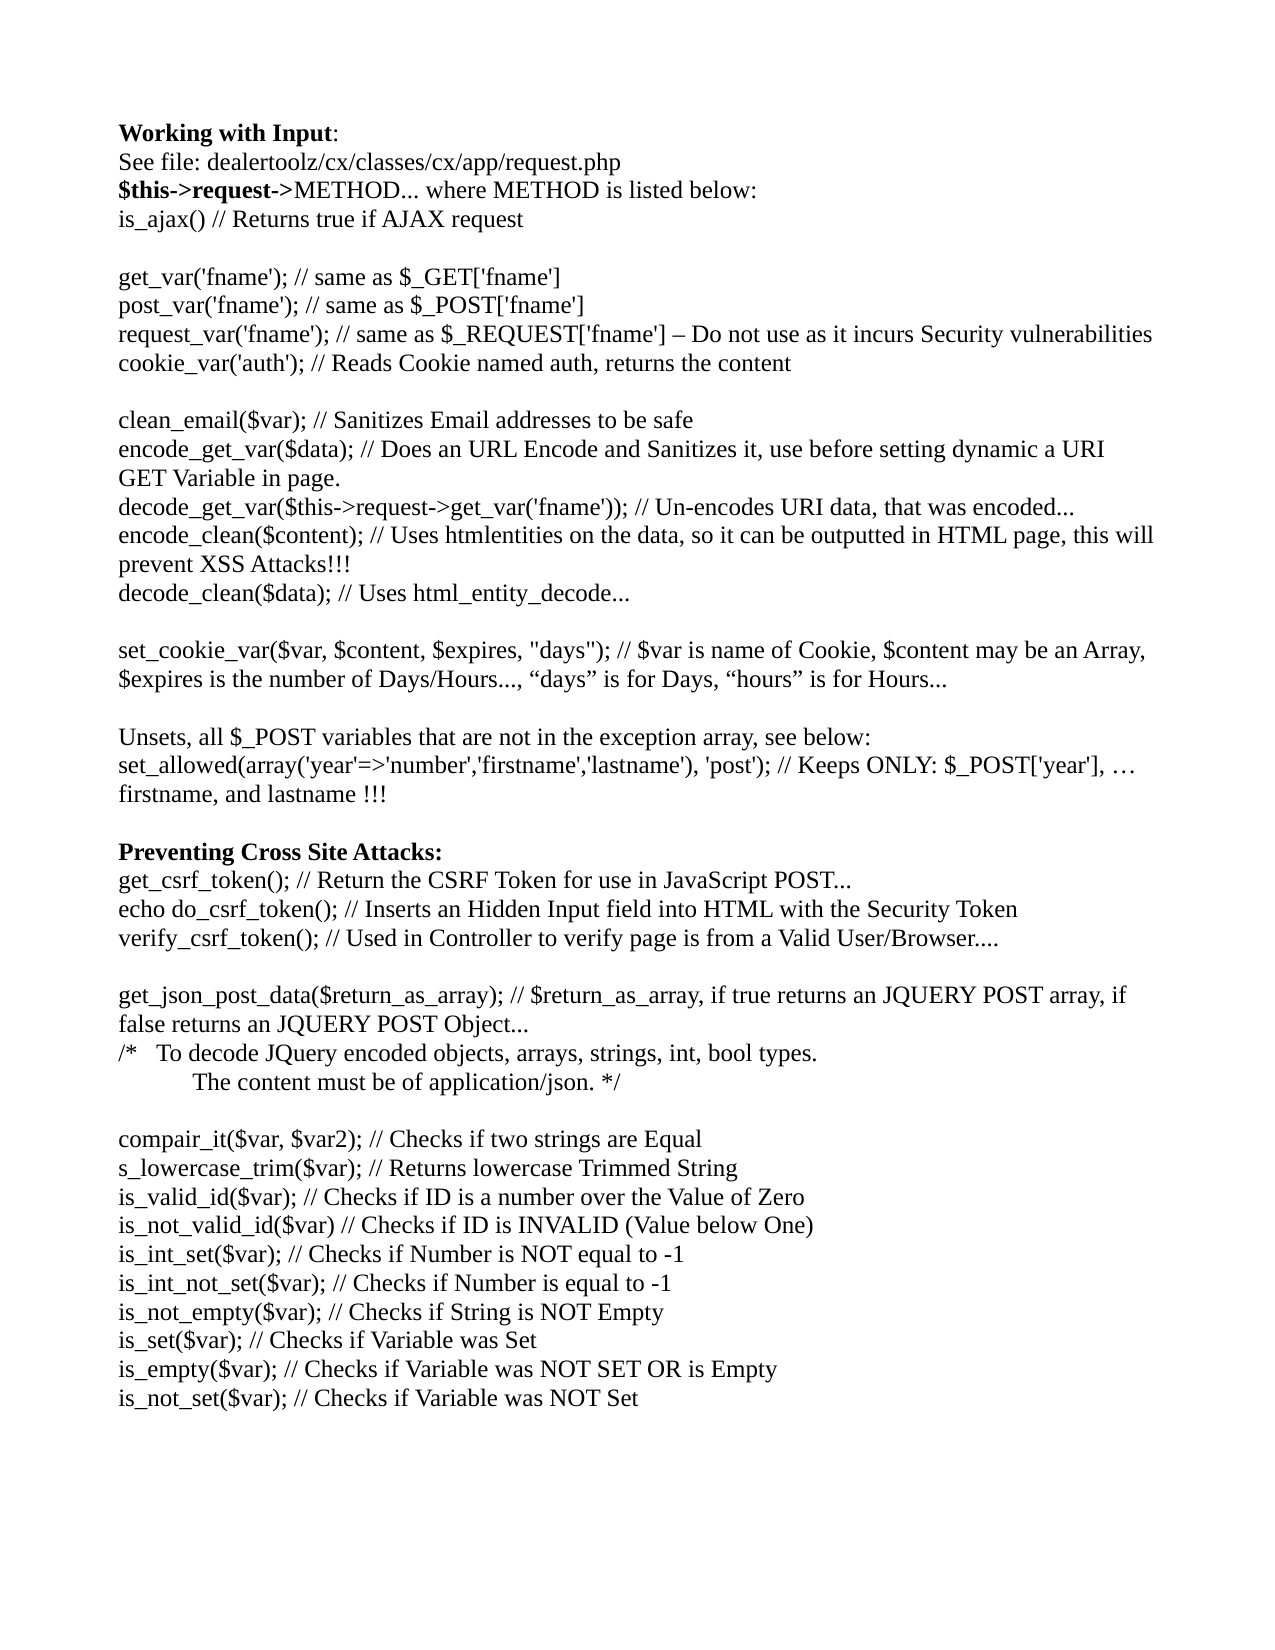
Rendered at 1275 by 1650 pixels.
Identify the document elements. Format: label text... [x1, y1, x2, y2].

text set_cookie_var($var, $content, $expires, "days"); // $var is name of Cookie, $content may be an Array, $expires is the number of Days/Hours..., “days” is for Days, “hours” is for Hours... [118, 636, 1157, 693]
text Preventing Cross Site Attacks: [118, 837, 1157, 866]
text Unsets, all $_POST variables that are not in the exception array, see below: [118, 722, 1157, 751]
text Working with Input: [118, 118, 1157, 147]
text is_empty($var); // Checks if Variable was NOT SET OR is Empty [118, 1354, 1157, 1383]
text decode_get_var($this->request->get_var('fname')); // Un-encodes URI data, that was encoded... [118, 492, 1157, 521]
text get_csrf_token(); // Return the CSRF Token for use in JavaScript POST... [118, 866, 1157, 894]
text is_set($var); // Checks if Variable was Set [118, 1326, 1157, 1354]
text /* To decode JQuery encoded objects, arrays, strings, int, bool types. [118, 1038, 1157, 1067]
text clean_email($var); // Sanitizes Email addresses to be safe [118, 406, 1157, 434]
text echo do_csrf_token(); // Inserts an Hidden Input field into HTML with the Security Token [118, 894, 1157, 923]
text The content must be of application/json. */ [118, 1067, 1157, 1096]
text verify_csrf_token(); // Used in Controller to verify page is from a Valid User/Browser.... [118, 923, 1157, 952]
text get_json_post_data($return_as_array); // $return_as_array, if true returns an JQUERY POST array, if false returns an JQUERY POST Object... [118, 981, 1157, 1038]
text compair_it($var, $var2); // Checks if two strings are Equal [118, 1124, 1157, 1153]
text encode_get_var($data); // Does an URL Encode and Sanitizes it, use before setting dynamic a URI GET Variable in page. [118, 434, 1157, 492]
text set_allowed(array('year'=>'number','firstname','lastname'), 'post'); // Keeps ONLY: $_POST['year'], … firstname, and lastname !!! [118, 751, 1157, 808]
text request_var('fname'); // same as $_REQUEST['fname'] – Do not use as it incurs Security vulnerabilities [118, 319, 1157, 348]
text is_int_not_set($var); // Checks if Number is equal to -1 [118, 1268, 1157, 1297]
text encode_clean($content); // Uses htmlentities on the data, so it can be outputted in HTML page, this will prevent XSS Attacks!!! [118, 521, 1157, 578]
text s_lowercase_trim($var); // Returns lowercase Trimmed String [118, 1153, 1157, 1182]
text is_valid_id($var); // Checks if ID is a number over the Value of Zero [118, 1182, 1157, 1211]
text is_int_set($var); // Checks if Number is NOT equal to -1 [118, 1239, 1157, 1268]
text is_ajax() // Returns true if AJAX request [118, 204, 1157, 233]
text is_not_valid_id($var) // Checks if ID is INVALID (Value below One) [118, 1211, 1157, 1239]
text cookie_var('auth'); // Reads Cookie named auth, returns the content [118, 348, 1157, 377]
text $this->request->METHOD... where METHOD is listed below: [118, 176, 1157, 204]
text decode_clean($data); // Uses html_entity_decode... [118, 578, 1157, 607]
text is_not_empty($var); // Checks if String is NOT Empty [118, 1297, 1157, 1326]
text See file: dealertoolz/cx/classes/cx/app/request.php [118, 147, 1157, 176]
text is_not_set($var); // Checks if Variable was NOT Set [118, 1383, 1157, 1412]
text get_var('fname'); // same as $_GET['fname'] [118, 262, 1157, 291]
text post_var('fname'); // same as $_POST['fname'] [118, 291, 1157, 319]
